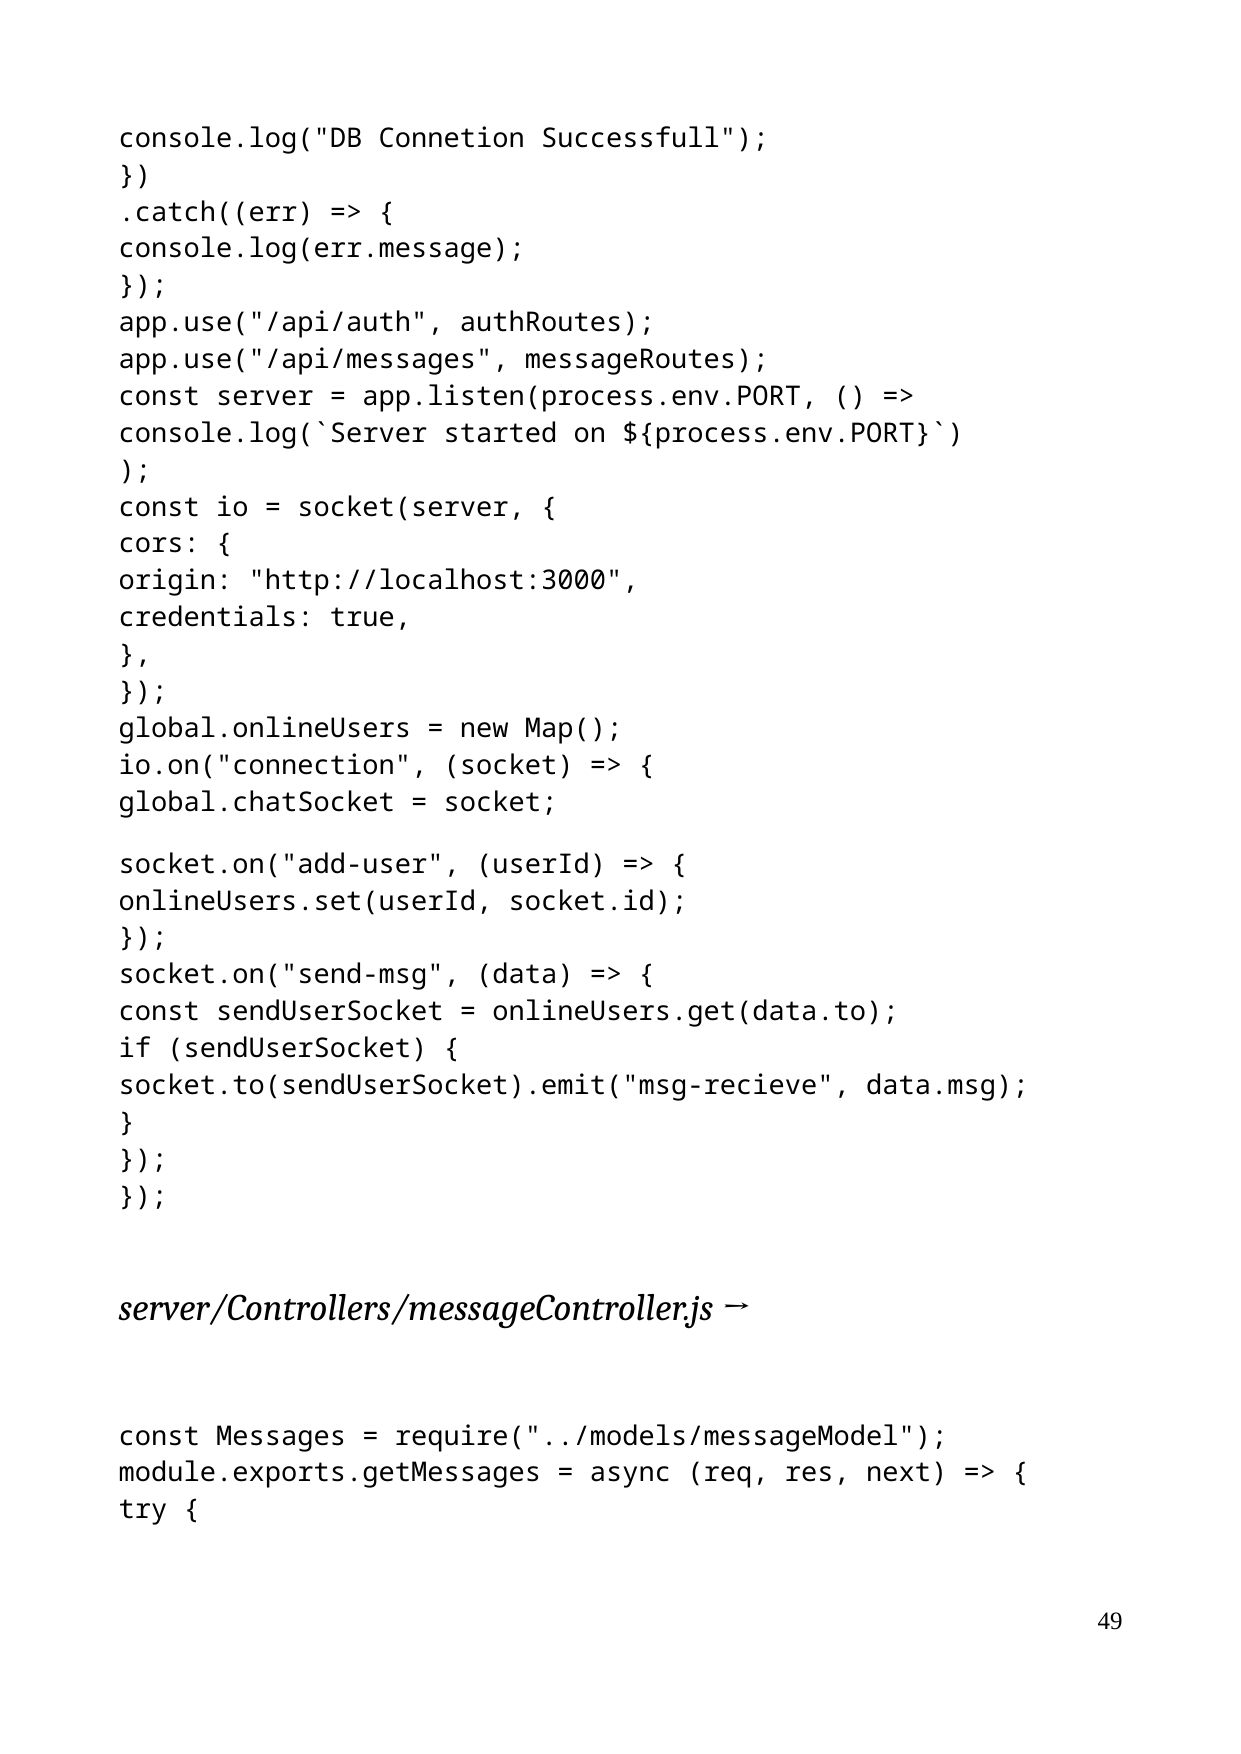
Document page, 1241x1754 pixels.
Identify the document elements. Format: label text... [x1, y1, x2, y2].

text onlineUsers.set(userId, socket.id); [118, 881, 1122, 918]
text module.exports.getMessages = async (req, res, next) => { [118, 1453, 1122, 1490]
text } [118, 1102, 1122, 1139]
text socket.on("send-msg", (data) => { [118, 955, 1122, 992]
text const server = app.listen(process.env.PORT, () => [118, 376, 1122, 413]
text console.log(err.message); [118, 229, 1122, 266]
text origin: "http://localhost:3000", [118, 561, 1122, 598]
text app.use("/api/auth", authRoutes); [118, 303, 1122, 339]
text try { [118, 1490, 1122, 1527]
text }, [118, 634, 1122, 671]
text }); [118, 266, 1122, 303]
text app.use("/api/messages", messageRoutes); [118, 339, 1122, 376]
text cors: { [118, 524, 1122, 561]
text credentials: true, [118, 598, 1122, 634]
text console.log(`Server started on ${process.env.PORT}`) [118, 413, 1122, 450]
text server/Controllers/messageController.js → [118, 1287, 1122, 1330]
text const sendUserSocket = onlineUsers.get(data.to); [118, 992, 1122, 1028]
text }) [118, 155, 1122, 192]
text .catch((err) => { [118, 192, 1122, 229]
text global.onlineUsers = new Map(); [118, 708, 1122, 745]
text socket.to(sendUserSocket).emit("msg-recieve", data.msg); [118, 1065, 1122, 1102]
text console.log("DB Connetion Successfull"); [118, 118, 1122, 155]
text }); [118, 1176, 1122, 1213]
text io.on("connection", (socket) => { [118, 745, 1122, 782]
text }); [118, 671, 1122, 708]
text if (sendUserSocket) { [118, 1028, 1122, 1065]
text global.chatSocket = socket; [118, 782, 1122, 819]
text }); [118, 918, 1122, 955]
text const io = socket(server, { [118, 487, 1122, 524]
text const Messages = require("../models/messageModel"); [118, 1416, 1122, 1453]
text }); [118, 1139, 1122, 1176]
text socket.on("add-user", (userId) => { [118, 844, 1122, 881]
text ); [118, 450, 1122, 487]
